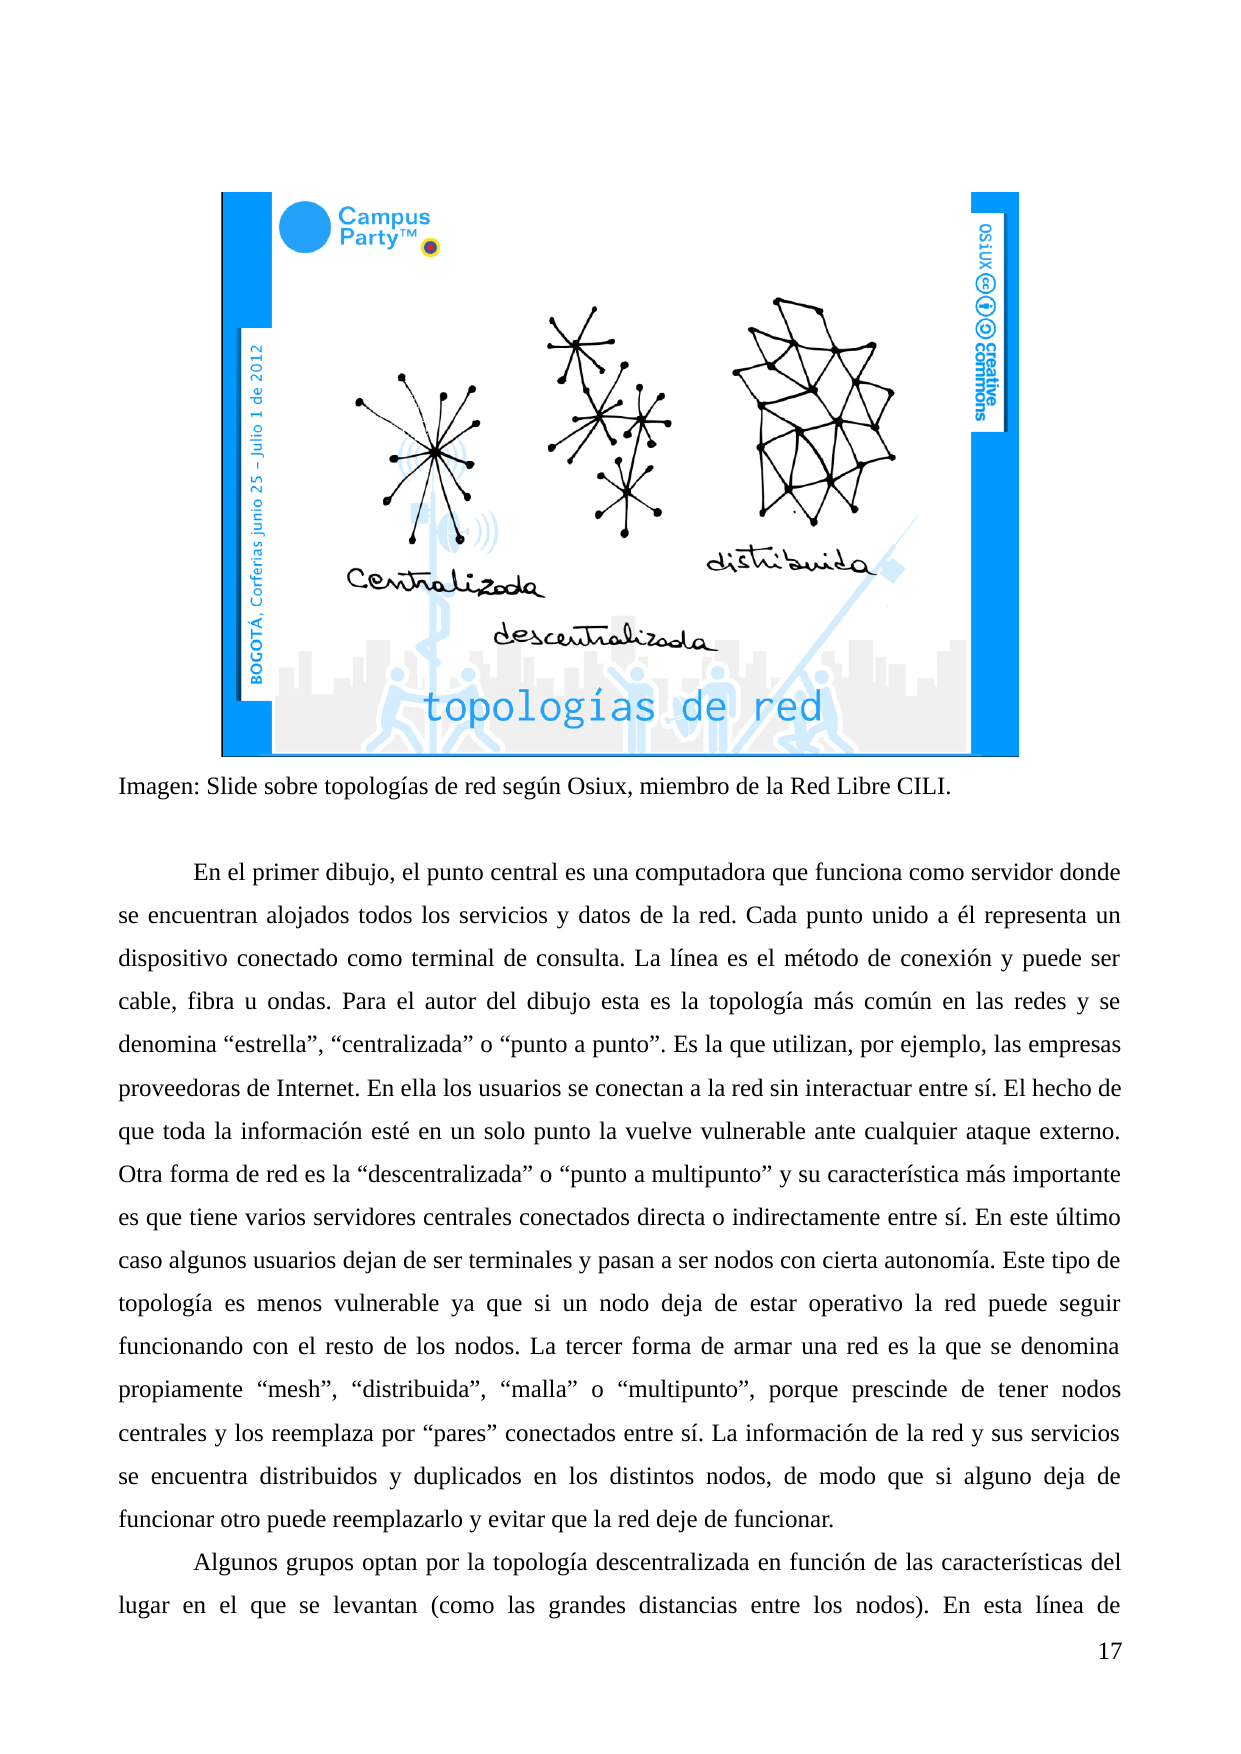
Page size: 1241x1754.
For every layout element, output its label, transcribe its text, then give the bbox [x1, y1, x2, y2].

text Algunos grupos optan por la topología descentralizada en función de las características del lugar en el que se levantan (como las grandes distancias entre los nodos). En esta línea de [118, 1547, 1122, 1619]
text En el primer dibujo, el punto central es una computadora que funciona como servidor donde se encuentran alojados todos los servicios y datos de la red. Cada punto unido a él representa un dispositivo conectado como terminal de consulta. La línea es el método de conexión y puede ser cable, fibra u ondas. Para el autor del dibujo esta es la topología más común en las redes y se denomina “estrella”, “centralizada” o “punto a punto”. Es la que utilizan, por ejemplo, las empresas proveedoras de Internet. En ella los usuarios se conectan a la red sin interactuar entre sí. El hecho de que toda la información esté en un solo punto la vuelve vulnerable ante cualquier ataque externo. Otra forma de red es la “descentralizada” o “punto a multipunto” y su característica más importante es que tiene varios servidores centrales conectados directa o indirectamente entre sí. En este último caso algunos usuarios dejan de ser terminales y pasan a ser nodos con cierta autonomía. Este tipo de topología es menos vulnerable ya que si un nodo deja de estar operativo la red puede seguir funcionando con el resto de los nodos. La tercer forma de armar una red es la que se denomina propiamente “mesh”, “distribuida”, “malla” o “multipunto”, porque prescinde de tener nodos centrales y los reemplaza por “pares” conectados entre sí. La información de la red y sus servicios se encuentra distribuidos y duplicados en los distintos nodos, de modo que si alguno deja de funcionar otro puede reemplazarlo y evitar que la red deje de funcionar. [118, 857, 1122, 1533]
text Imagen: Slide sobre topologías de red según Osiux, miembro de la Red Libre CILI. [118, 192, 1122, 799]
picture [221, 192, 1019, 757]
